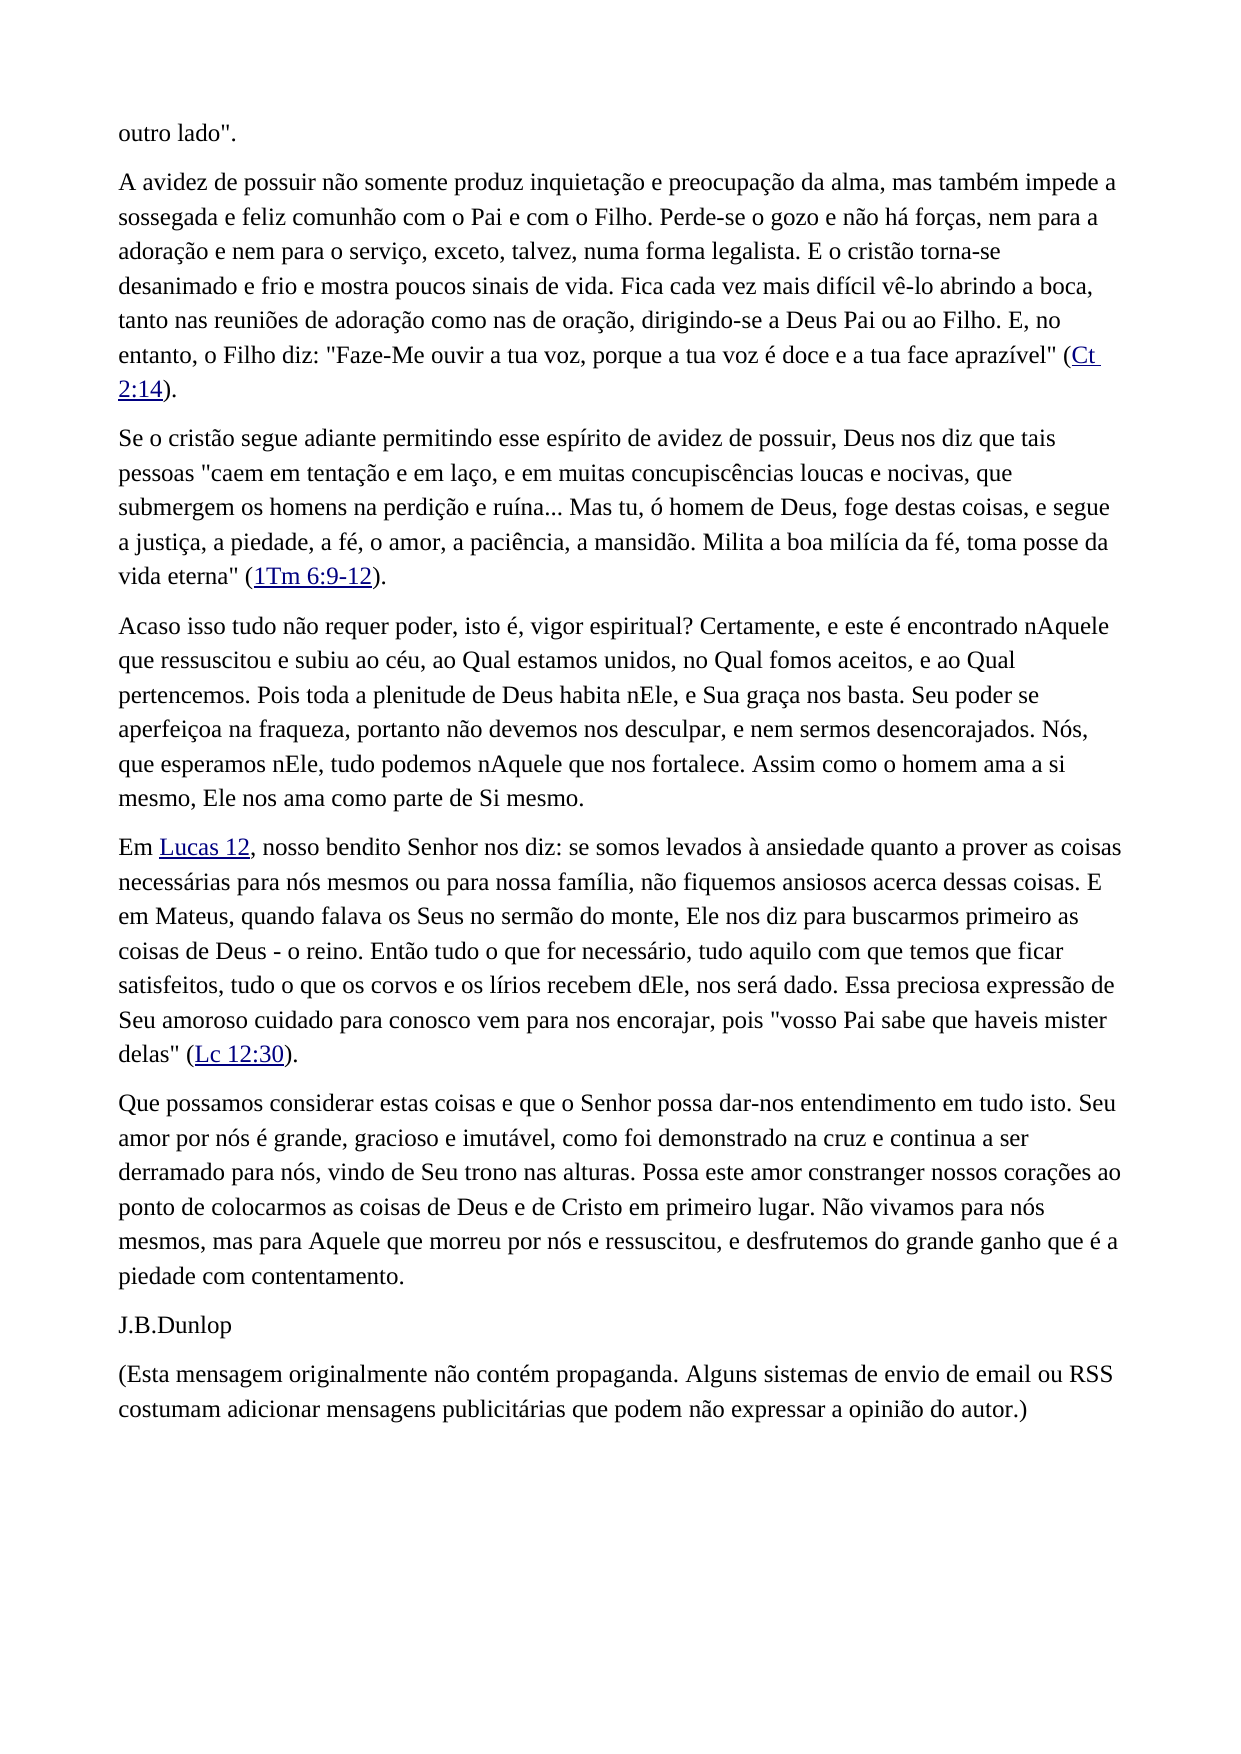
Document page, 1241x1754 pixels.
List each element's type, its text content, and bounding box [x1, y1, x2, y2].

text Em Lucas 12, nosso bendito Senhor nos diz: se somos levados à ansiedade quanto a prover as coisas necessárias para nós mesmos ou para nossa família, não fiquemos ansiosos acerca dessas coisas. E em Mateus, quando falava os Seus no sermão do monte, Ele nos diz para buscarmos primeiro as coisas de Deus - o reino. Então tudo o que for necessário, tudo aquilo com que temos que ficar satisfeitos, tudo o que os corvos e os lírios recebem dEle, nos será dado. Essa preciosa expressão de Seu amoroso cuidado para conosco vem para nos encorajar, pois "vosso Pai sabe que haveis mister delas" (Lc 12:30). [118, 832, 1122, 1068]
text Que possamos considerar estas coisas e que o Senhor possa dar-nos entendimento em tudo isto. Seu amor por nós é grande, gracioso e imutável, como foi demonstrado na cruz e continua a ser derramado para nós, vindo de Seu trono nas alturas. Possa este amor constranger nossos corações ao ponto de colocarmos as coisas de Deus e de Cristo em primeiro lugar. Não vivamos para nós mesmos, mas para Aquele que morreu por nós e ressuscitou, e desfrutemos do grande ganho que é a piedade com contentamento. [118, 1088, 1122, 1290]
text A avidez de possuir não somente produz inquietação e preocupação da alma, mas também impede a sossegada e feliz comunhão com o Pai e com o Filho. Perde-se o gozo e não há forças, nem para a adoração e nem para o serviço, exceto, talvez, numa forma legalista. E o cristão torna-se desanimado e frio e mostra poucos sinais de vida. Fica cada vez mais difícil vê-lo abrindo a boca, tanto nas reuniões de adoração como nas de oração, dirigindo-se a Deus Pai ou ao Filho. E, no entanto, o Filho diz: "Faze-Me ouvir a tua voz, porque a tua voz é doce e a tua face aprazível" (Ct 2:14). [118, 167, 1122, 403]
text Acaso isso tudo não requer poder, isto é, vigor espiritual? Certamente, e este é encontrado nAquele que ressuscitou e subiu ao céu, ao Qual estamos unidos, no Qual fomos aceitos, e ao Qual pertencemos. Pois toda a plenitude de Deus habita nEle, e Sua graça nos basta. Seu poder se aperfeiçoa na fraqueza, portanto não devemos nos desculpar, e nem sermos desencorajados. Nós, que esperamos nEle, tudo podemos nAquele que nos fortalece. Assim como o homem ama a si mesmo, Ele nos ama como parte de Si mesmo. [118, 611, 1122, 812]
text outro lado". [118, 118, 1122, 147]
text Se o cristão segue adiante permitindo esse espírito de avidez de possuir, Deus nos diz que tais pessoas "caem em tentação e em laço, e em muitas concupiscências loucas e nocivas, que submergem os homens na perdição e ruína... Mas tu, ó homem de Deus, foge destas coisas, e segue a justiça, a piedade, a fé, o amor, a paciência, a mansidão. Milita a boa milícia da fé, toma posse da vida eterna" (1Tm 6:9-12). [118, 423, 1122, 590]
text (Esta mensagem originalmente não contém propaganda. Alguns sistemas de envio de email ou RSS costumam adicionar mensagens publicitárias que podem não expressar a opinião do autor.) [118, 1359, 1122, 1423]
text J.B.Dunlop [118, 1310, 1122, 1339]
